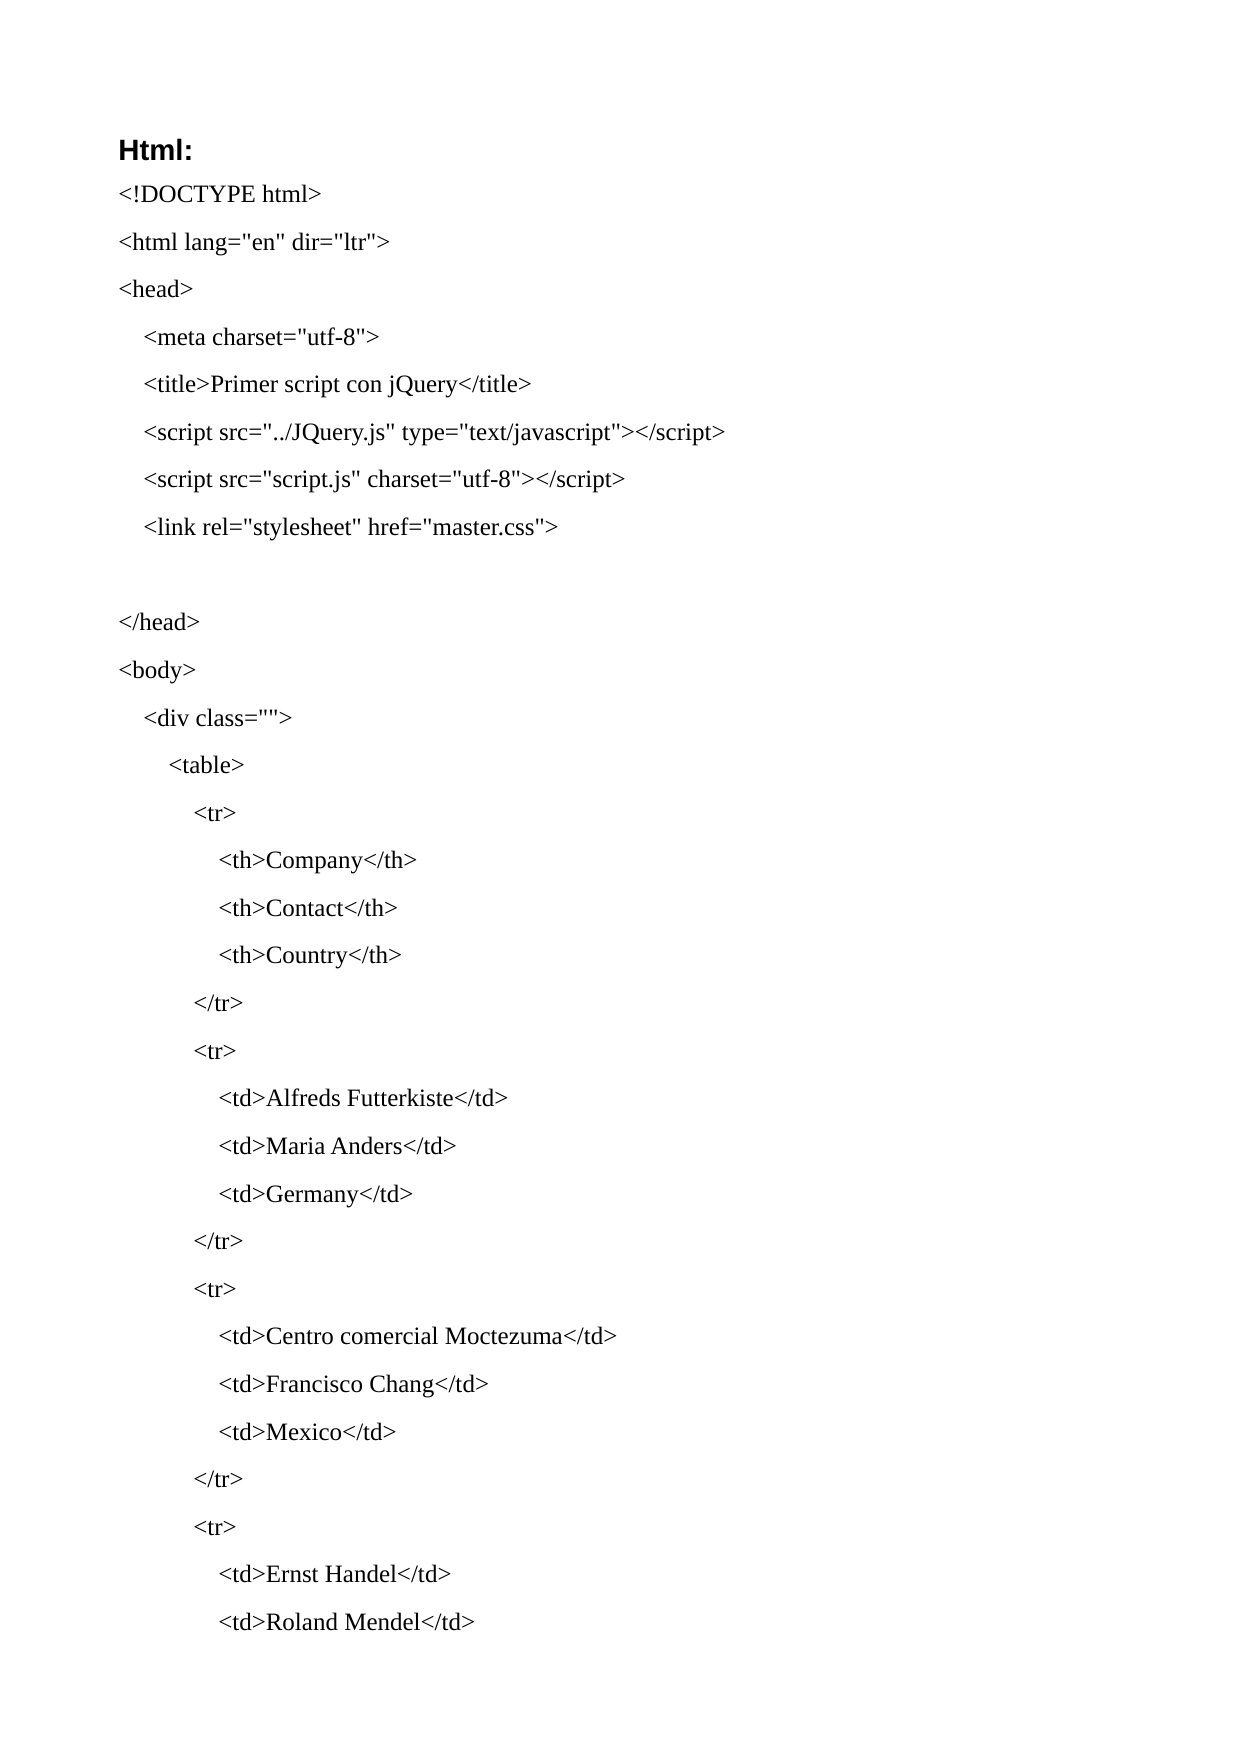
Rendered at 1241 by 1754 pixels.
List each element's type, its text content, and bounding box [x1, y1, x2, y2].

text </head> [118, 607, 1122, 636]
text <tr> [118, 798, 1122, 827]
text <td>Alfreds Futterkiste</td> [118, 1083, 1122, 1112]
text <link rel="stylesheet" href="master.css"> [118, 512, 1122, 541]
text <table> [118, 750, 1122, 779]
text <body> [118, 655, 1122, 684]
text <div class=""> [118, 703, 1122, 731]
text <tr> [118, 1512, 1122, 1541]
text <tr> [118, 1274, 1122, 1303]
text <td>Ernst Handel</td> [118, 1559, 1122, 1588]
text <script src="../JQuery.js" type="text/javascript"></script> [118, 417, 1122, 446]
text <td>Centro comercial Moctezuma</td> [118, 1321, 1122, 1350]
text <td>Mexico</td> [118, 1417, 1122, 1445]
subtitle Html: [118, 133, 1122, 166]
text <tr> [118, 1036, 1122, 1064]
text <td>Roland Mendel</td> [118, 1607, 1122, 1636]
text <th>Company</th> [118, 845, 1122, 874]
text <th>Country</th> [118, 941, 1122, 969]
text <meta charset="utf-8"> [118, 322, 1122, 351]
text <th>Contact</th> [118, 893, 1122, 922]
text <!DOCTYPE html> [118, 179, 1122, 208]
text <td>Francisco Chang</td> [118, 1369, 1122, 1398]
text </tr> [118, 1226, 1122, 1255]
text <td>Germany</td> [118, 1179, 1122, 1207]
text </tr> [118, 1464, 1122, 1493]
text </tr> [118, 988, 1122, 1017]
text <td>Maria Anders</td> [118, 1131, 1122, 1160]
text <title>Primer script con jQuery</title> [118, 369, 1122, 398]
text <html lang="en" dir="ltr"> [118, 227, 1122, 255]
text <head> [118, 274, 1122, 303]
text <script src="script.js" charset="utf-8"></script> [118, 464, 1122, 493]
